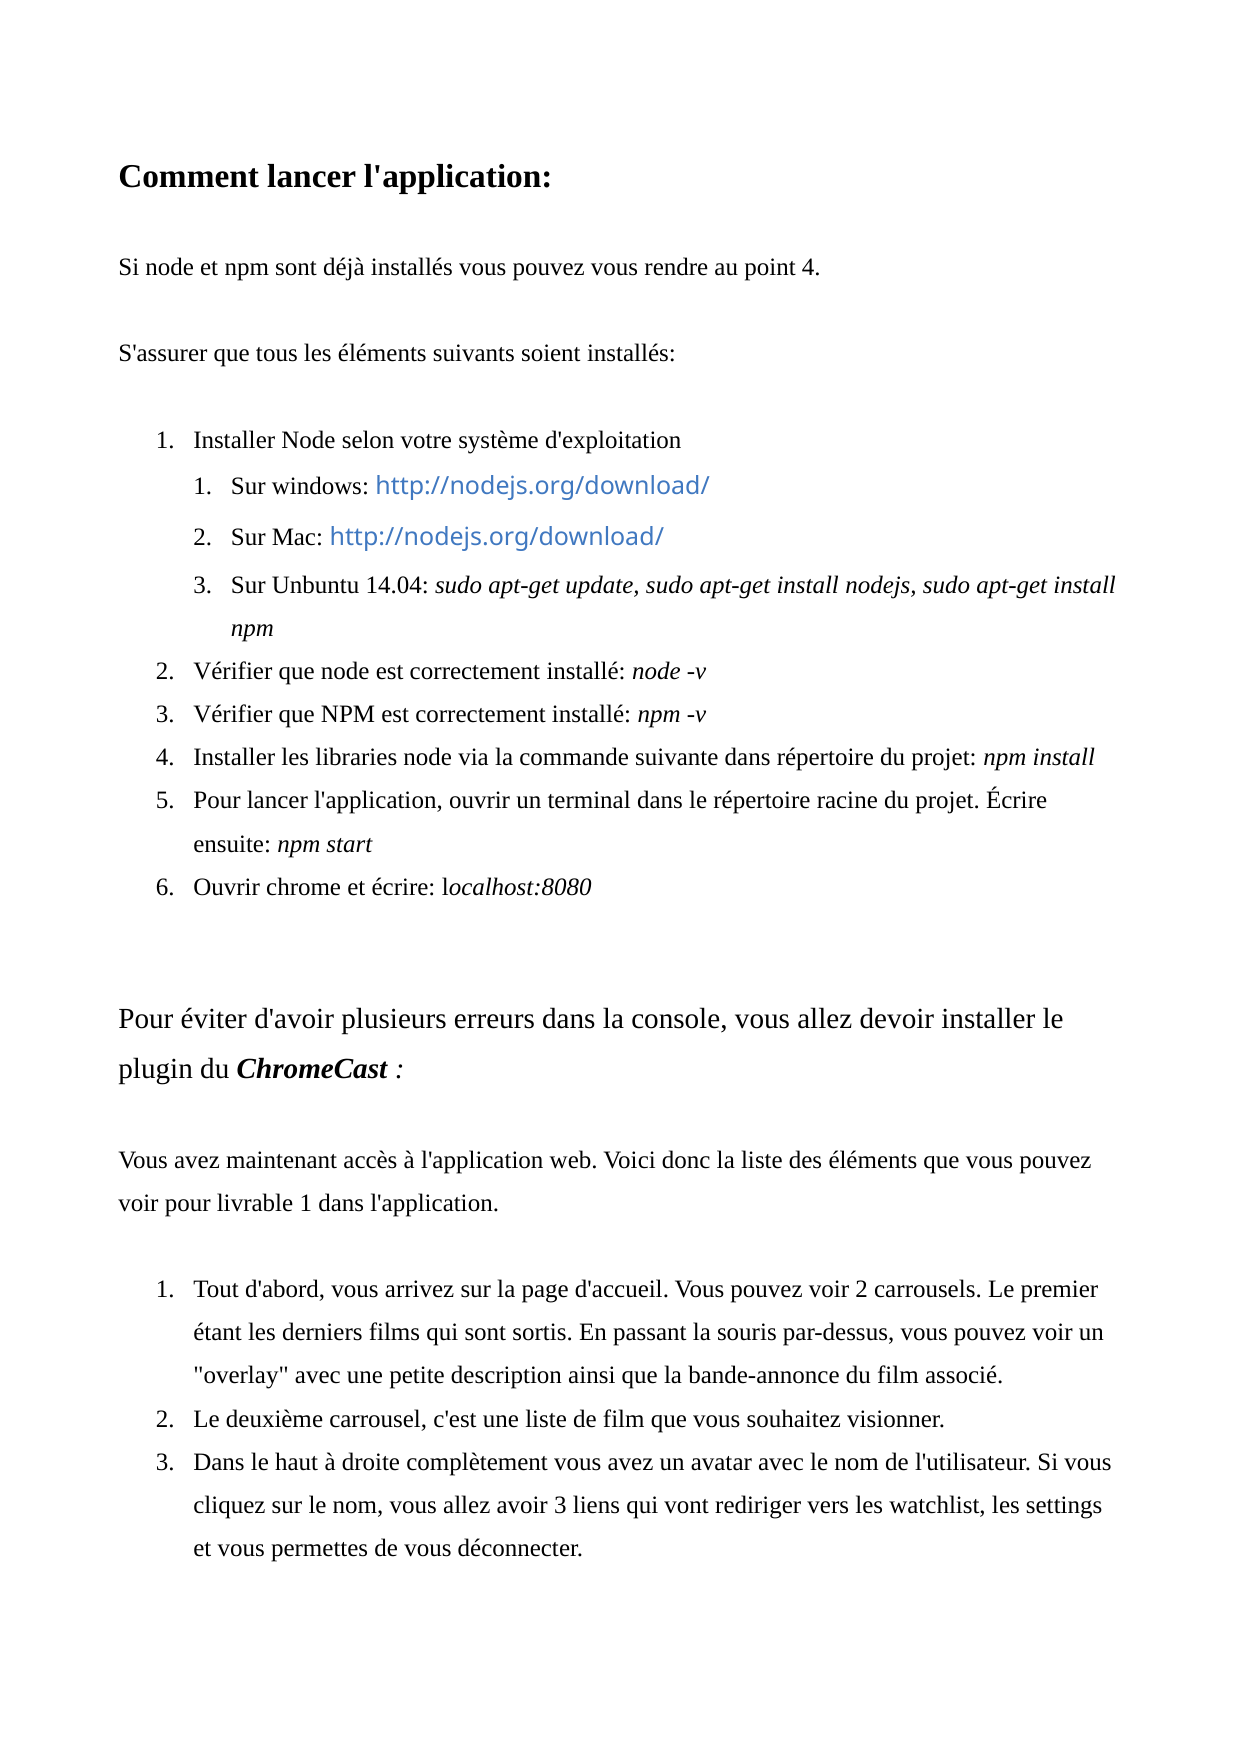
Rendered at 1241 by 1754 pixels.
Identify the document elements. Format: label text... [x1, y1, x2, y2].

list Installer les libraries node via la commande suivante dans répertoire du projet: npm install [156, 742, 1122, 771]
list Pour lancer l'application, ouvrir un terminal dans le répertoire racine du projet. Écrire ensuite: npm start [156, 786, 1122, 857]
list Vérifier que NPM est correctement installé: npm -v [156, 699, 1122, 728]
text Vous avez maintenant accès à l'application web. Voici donc la liste des éléments que vous pouvez voir pour livrable 1 dans l'application. [118, 1145, 1122, 1217]
list Installer Node selon votre système d'exploitation [156, 425, 1122, 453]
text Comment lancer l'application: [118, 156, 1122, 195]
list Le deuxième carrousel, c'est une liste de film que vous souhaitez visionner. [156, 1404, 1122, 1432]
list Ouvrir chrome et écrire: localhost:8080 [156, 872, 1122, 901]
list Sur Mac: http://nodejs.org/download/ [193, 519, 1122, 553]
text S'assurer que tous les éléments suivants soient installés: [118, 338, 1122, 367]
list Tout d'abord, vous arrivez sur la page d'accueil. Vous pouvez voir 2 carrousels. Le premier étant les derniers films qui sont sortis. En passant la souris par-dessus, vous pouvez voir un "overlay" avec une petite description ainsi que la bande-annonce du film associé. [156, 1274, 1122, 1389]
list Vérifier que node est correctement installé: node -v [156, 656, 1122, 685]
list Dans le haut à droite complètement vous avez un avatar avec le nom de l'utilisateur. Si vous cliquez sur le nom, vous allez avoir 3 liens qui vont rediriger vers les watchlist, les settings et vous permettes de vous déconnecter. [156, 1447, 1122, 1562]
text Si node et npm sont déjà installés vous pouvez vous rendre au point 4. [118, 252, 1122, 281]
list Sur Unbuntu 14.04: sudo apt-get update, sudo apt-get install nodejs, sudo apt-get install npm [193, 570, 1122, 642]
list Sur windows: http://nodejs.org/download/ [193, 468, 1122, 502]
text Pour éviter d'avoir plusieurs erreurs dans la console, vous allez devoir installer le plugin du ChromeCast : [118, 1001, 1122, 1085]
